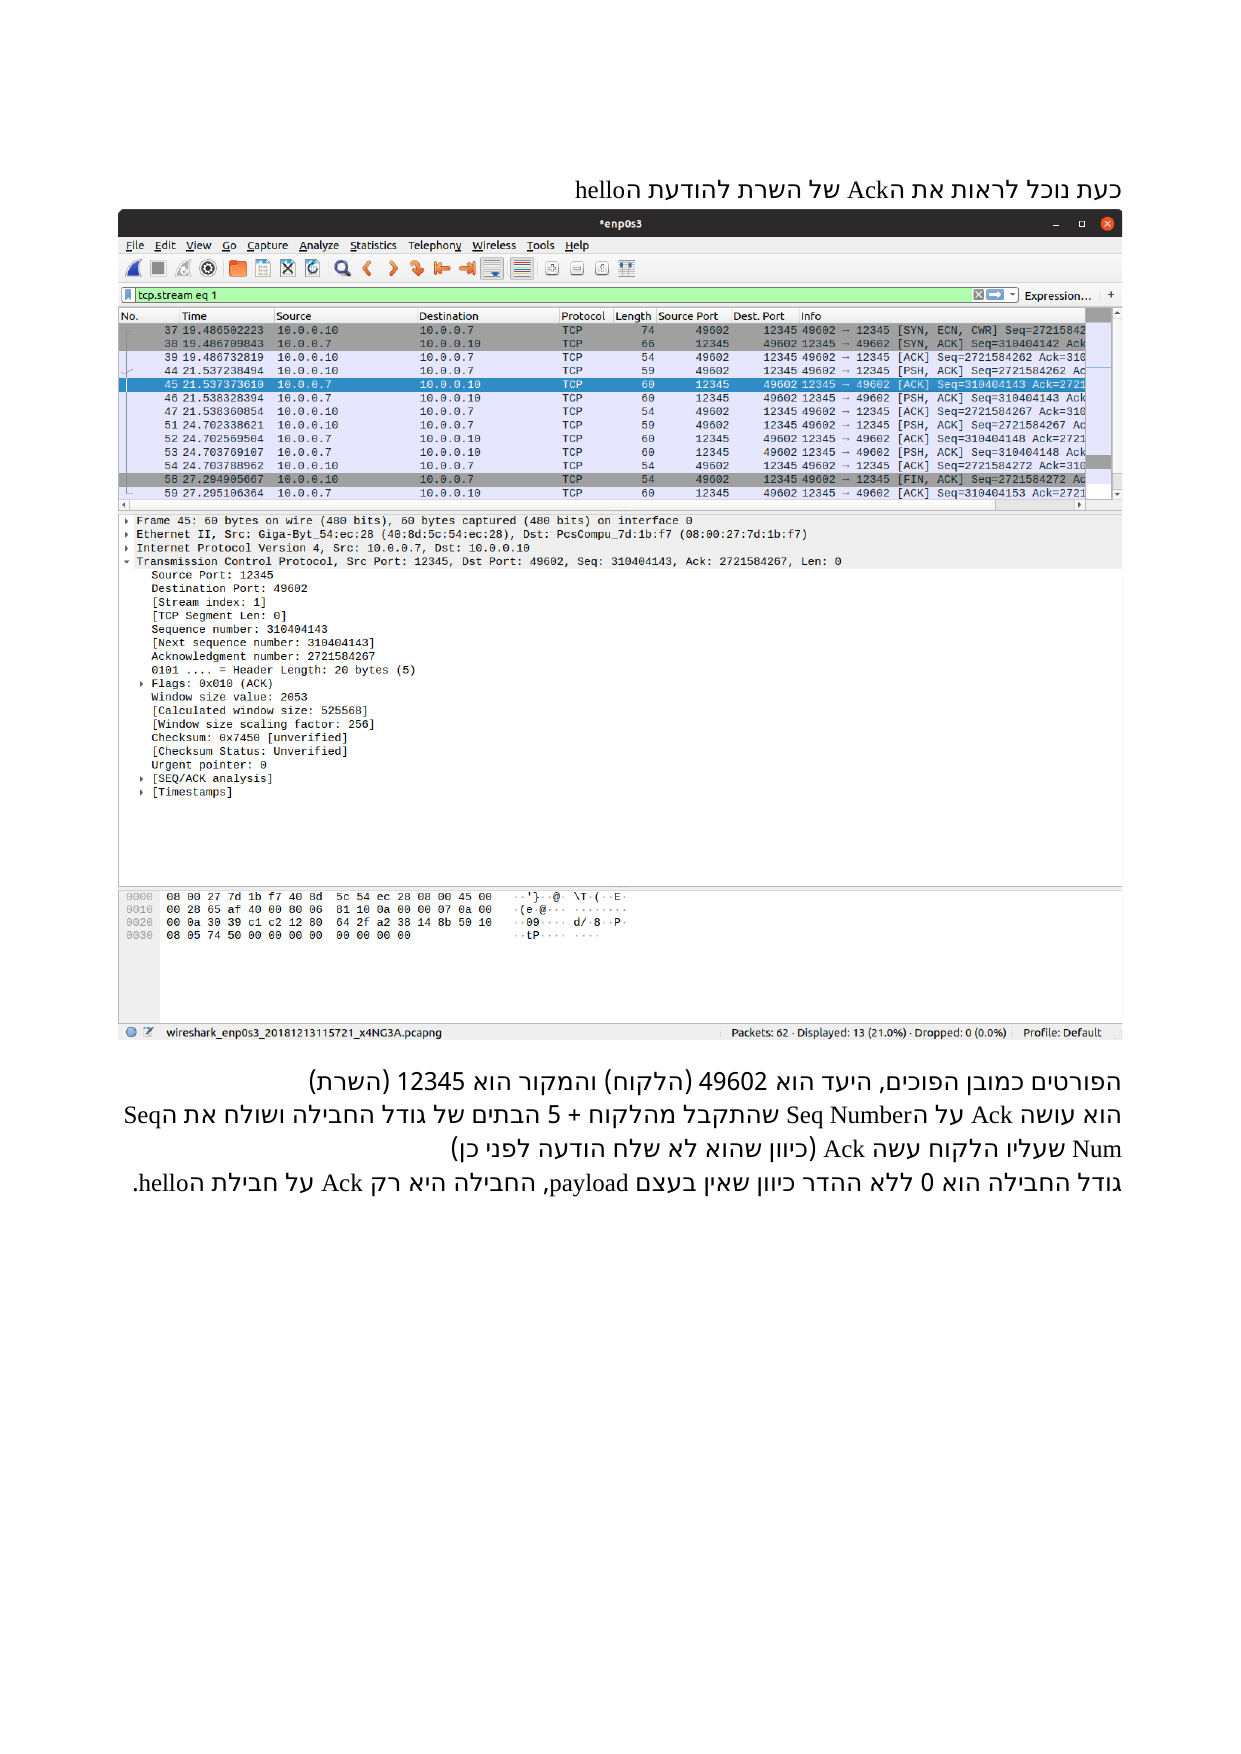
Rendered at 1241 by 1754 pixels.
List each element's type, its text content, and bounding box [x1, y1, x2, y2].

text כעת נוכל לראות את הAck של השרת להודעת הhello [118, 176, 1122, 209]
picture [118, 209, 1123, 1040]
text הוא עושה Ack על הSeq Number שהתקבל מהלקוח + 5 הבתים של גודל החבילה ושולח את הSeq Num שעליו הלקוח עשה Ack (כיוון שהוא לא שלח הודעה לפני כן) [118, 1101, 1122, 1168]
text גודל החבילה הוא 0 ללא ההדר כיוון שאין בעצם payload, החבילה היא רק Ack על חבילת הhello. [118, 1168, 1122, 1201]
text הפורטים כמובן הפוכים, היעד הוא 49602 (הלקוח) והמקור הוא 12345 (השרת) [118, 1068, 1122, 1101]
